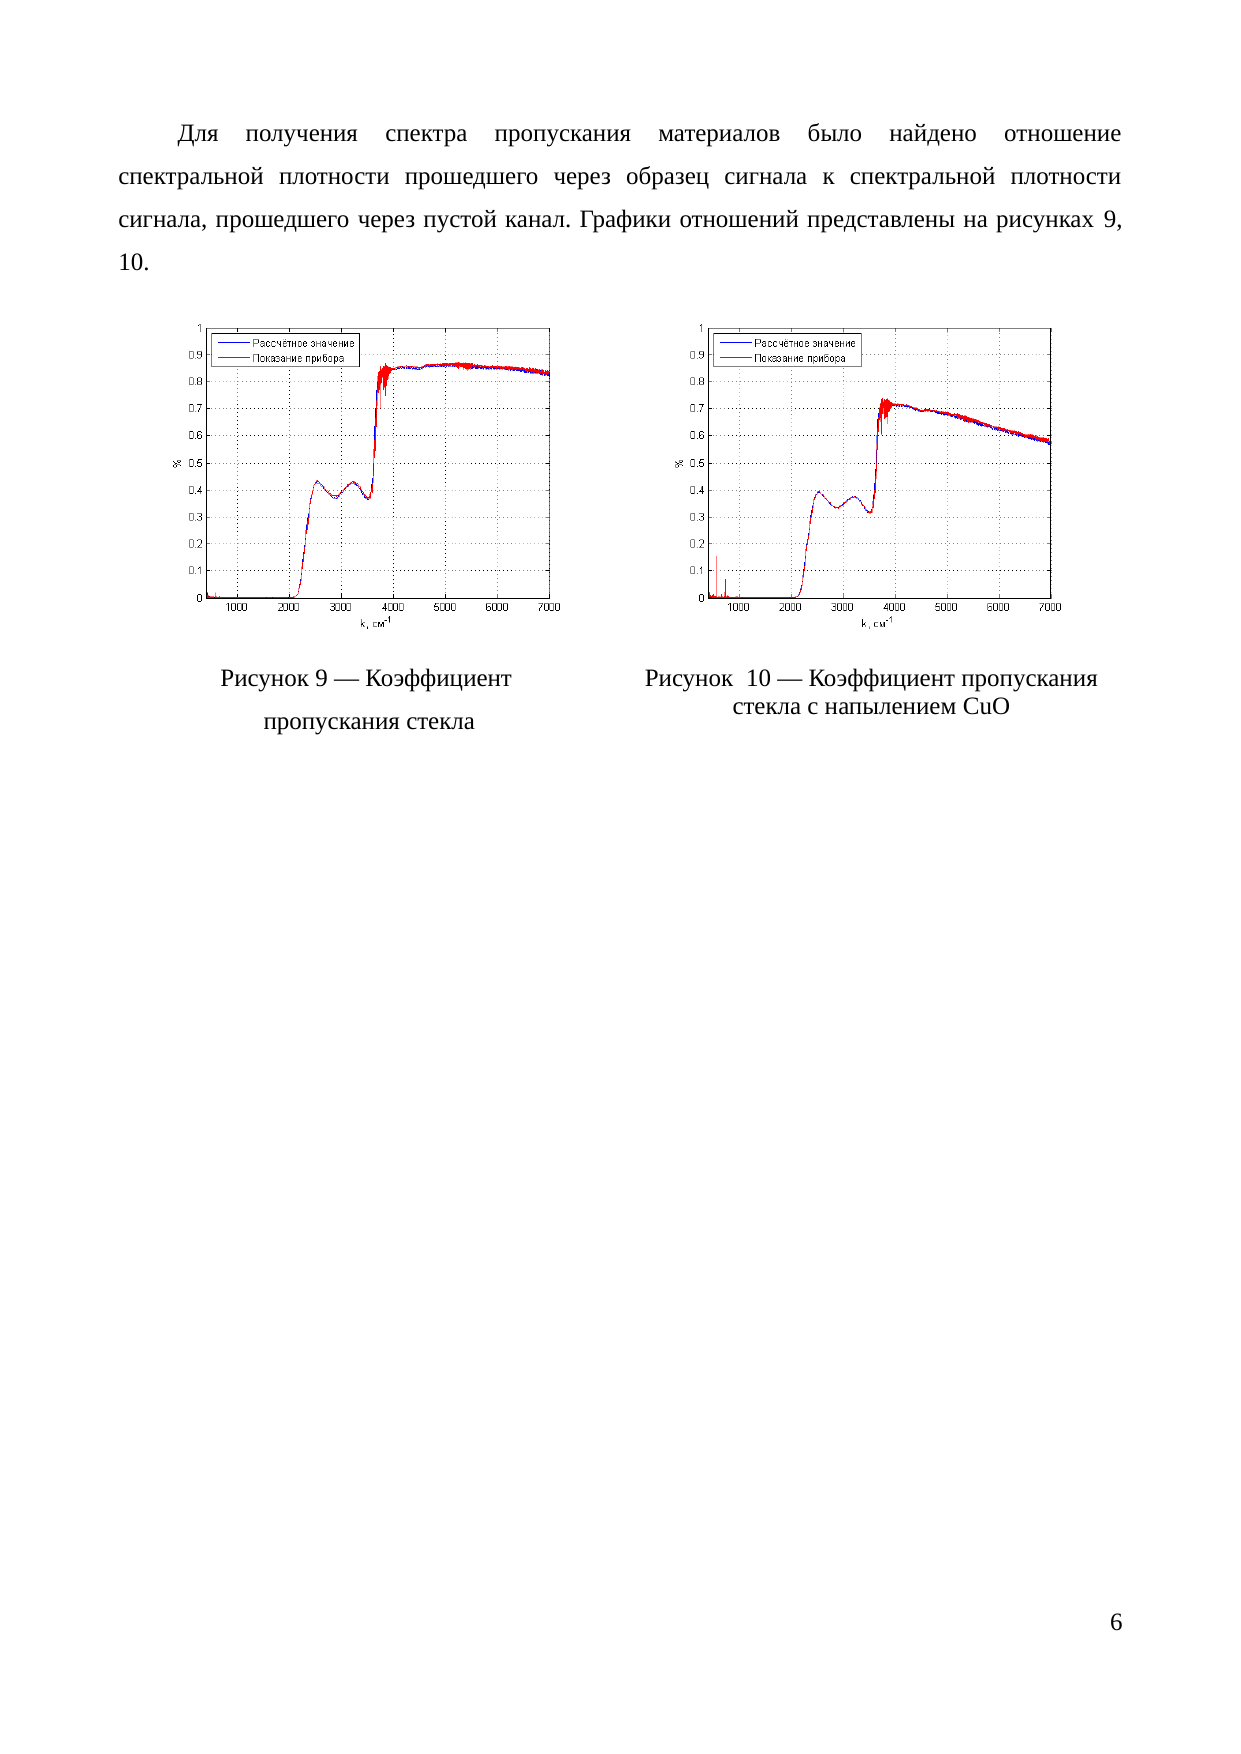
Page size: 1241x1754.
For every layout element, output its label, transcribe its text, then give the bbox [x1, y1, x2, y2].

text Для получения спектра пропускания материалов было найдено отношение спектральной плотности прошедшего через образец сигнала к спектральной плотности сигнала, прошедшего через пустой канал. Графики отношений представлены на рисунках 9, 10. [118, 118, 1122, 276]
table_header Рисунок 9 — Коэффициент пропускания стекла [118, 303, 620, 778]
table_header Рисунок 10 — Коэффициент пропускания стекла с напылением CuO [620, 303, 1122, 778]
picture [148, 302, 590, 634]
picture [650, 302, 1092, 634]
